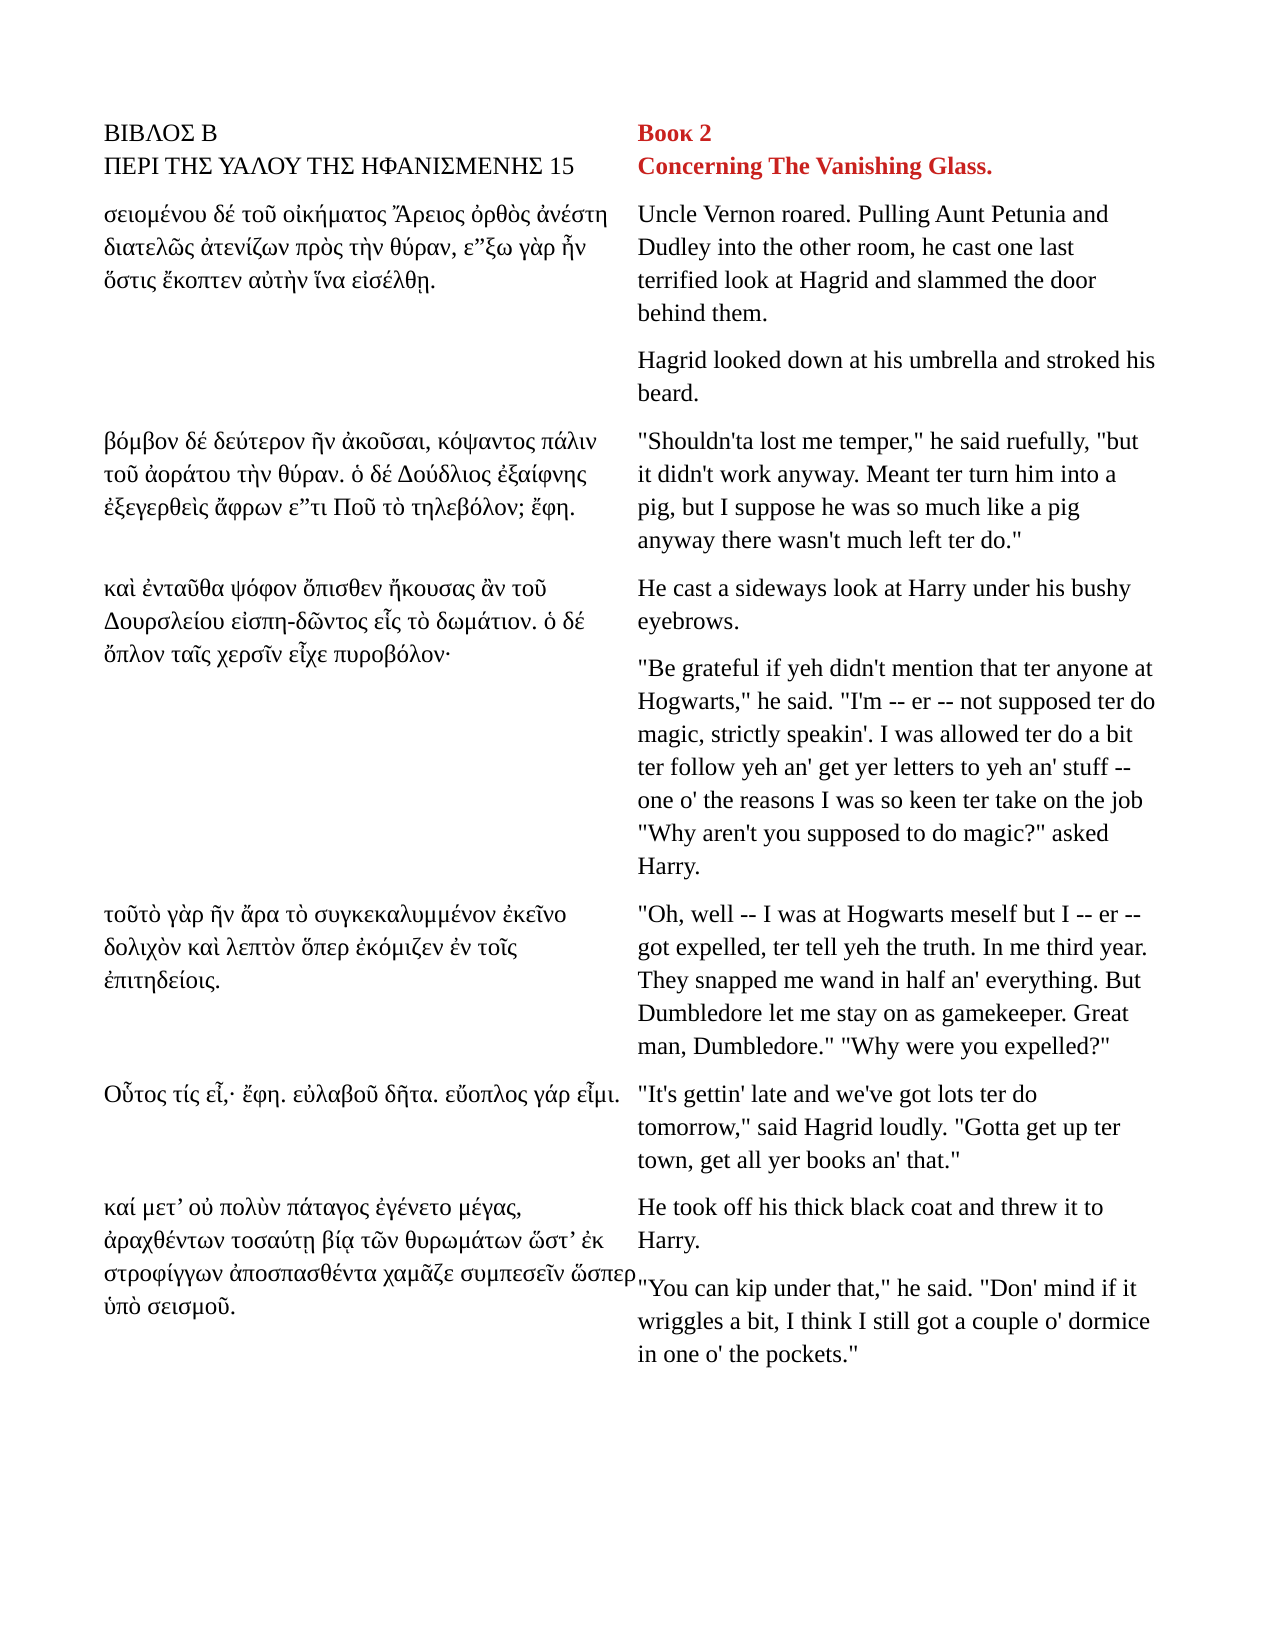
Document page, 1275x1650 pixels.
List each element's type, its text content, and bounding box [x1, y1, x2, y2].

table_cell He cast a sideways look at Harry under his bushy eyebrows. "Be grateful if yeh didn't mention that ter anyone at Hogwarts," he said. "I'm -- er -- not supposed ter do magic, strictly speakin'. I was allowed ter do a bit ter follow yeh an' get yer letters to yeh an' stuff -- one o' the reasons I was so keen ter take on the job "Why aren't you supposed to do magic?" asked Harry. [638, 573, 1157, 899]
table_cell τοῦτὸ γὰρ ῆν ἄρα τὸ συγκεκαλυμμένον ἐκεῖνο δολιχὸν καὶ λεπτὸν ὅπερ ἐκόμιζεν ἐν τοῖς ἐπιτηδείοις. [104, 899, 637, 1079]
table_cell σειομένου δέ τοῦ οἰκήματος Ἄρειος ὀρθὸς ἀνέστη διατελῶς ἀτενίζων πρὸς τὴν θύραν, ε”ξω γὰρ ἦν ὅστις ἔκοπτεν αὐτὴν ἵνα εἰσέλθῃ. [104, 199, 637, 426]
table_cell Uncle Vernon roared. Pulling Aunt Petunia and Dudley into the other room, he cast one last terrified look at Hagrid and slammed the door behind them. Hagrid looked down at his umbrella and stroked his beard. [638, 199, 1157, 426]
table_cell βόμβον δέ δεύτερον ῆν ἀκοῦσαι, κόψαντος πάλιν τοῦ ἀοράτου τὴν θύραν. ὁ δέ Δούδλιος ἐξαίφνης ἐξεγερθεὶς ἄφρων ε”τι Ποῦ τὸ τηλεβόλον; ἔφη. [104, 426, 637, 573]
table_cell καὶ ἐνταῦθα ψόφον ὄπισθεν ἤκουσας ἂν τοῦ Δουρσλείου εἰσπη-δῶντος εἷς τὸ δωμάτιον. ὁ δέ ὄπλον ταῖς χερσῖν εἶχε πυροβόλον· [104, 573, 637, 899]
table_header Βοοκ 2 Concerning The Vanishing Glass. [638, 118, 1157, 199]
table_header ΒΙΒΛΟΣ Β ΠΕΡΙ ΤΗΣ ΥΑΛΟΥ ΤΗΣ ΗΦΑΝΙΣΜΕΝΗΣ 15 [104, 118, 637, 199]
table_cell Οὗτος τίς εἶ,· ἔφη. εὐλαβοῦ δῆτα. εὔοπλος γάρ εἶμι. [104, 1079, 637, 1192]
table_cell He took off his thick black coat and threw it to Harry. "You can kip under that," he said. "Don' mind if it wriggles a bit, I think I still got a couple o' dormice in one o' the pockets." [638, 1193, 1157, 1387]
table_cell καί μετ’ οὐ πολὺν πάταγος ἐγένετο μέγας, ἀραχθέντων τοσαύτῃ βίᾳ τῶν θυρωμάτων ὥστ’ ἐκ στροφίγγων ἀποσπασθέντα χαμᾶζε συμπεσεῖν ὥσπερ ὑπὸ σεισμοῦ. [104, 1193, 637, 1387]
table_cell "Shouldn'ta lost me temper," he said ruefully, "but it didn't work anyway. Meant ter turn him into a pig, but I suppose he was so much like a pig anyway there wasn't much left ter do." [638, 426, 1157, 573]
table_cell "Oh, well -- I was at Hogwarts meself but I -- er -- got expelled, ter tell yeh the truth. In me third year. They snapped me wand in half an' everything. But Dumbledore let me stay on as gamekeeper. Great man, Dumbledore." "Why were you expelled?" [638, 899, 1157, 1079]
table_cell "It's gettin' late and we've got lots ter do tomorrow," said Hagrid loudly. "Gotta get up ter town, get all yer books an' that." [638, 1079, 1157, 1192]
